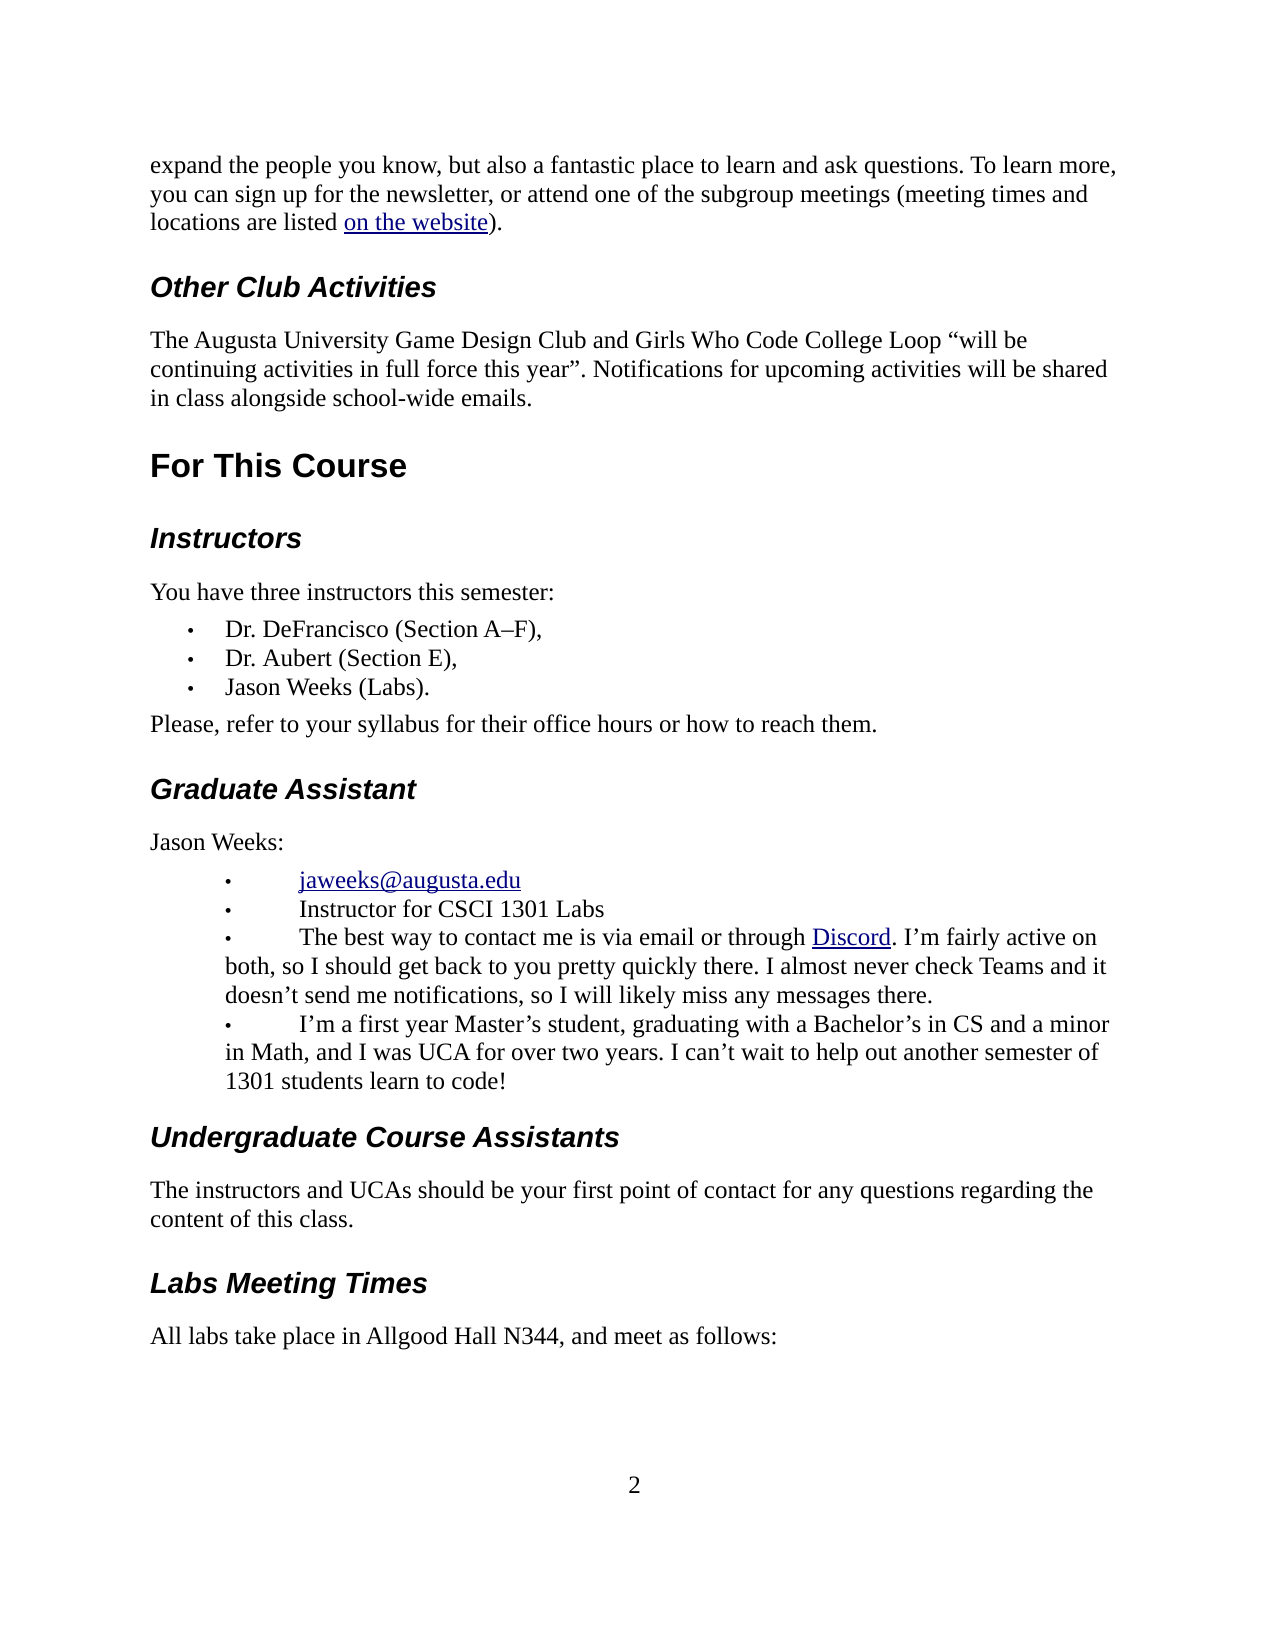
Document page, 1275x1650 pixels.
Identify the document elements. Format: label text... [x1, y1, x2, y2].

list Dr. DeFrancisco (Section A–F), [187, 614, 1125, 643]
list Dr. Aubert (Section E), [187, 643, 1125, 672]
text Jason Weeks: [150, 827, 1125, 856]
text Please, refer to your syllabus for their office hours or how to reach them. [150, 709, 1125, 738]
subtitle Labs Meeting Times [150, 1266, 1125, 1300]
list The best way to contact me is via email or through Discord. I’m fairly active on both, so I should get back to you pretty quickly there. I almost never check Teams and it doesn’t send me notifications, so I will likely miss any messages there. [225, 922, 1125, 1009]
subtitle Undergraduate Course Assistants [150, 1120, 1125, 1153]
subtitle Instructors [150, 522, 1125, 555]
text You have three instructors this semester: [150, 577, 1125, 605]
subtitle Other Club Activities [150, 270, 1125, 304]
list Instructor for CSCI 1301 Labs [225, 894, 1125, 922]
text The Augusta University Game Design Club and Girls Who Code College Loop “will be continuing activities in full force this year”. Notifications for upcoming activities will be shared in class alongside school-wide emails. [150, 325, 1125, 411]
list jaweeks@augusta.edu [225, 865, 1125, 894]
subtitle Graduate Assistant [150, 772, 1125, 806]
text expand the people you know, but also a fantastic place to learn and ask questions. To learn more, you can sign up for the newsletter, or attend one of the subgroup meetings (meeting times and locations are listed on the website). [150, 150, 1125, 236]
list I’m a first year Master’s student, graduating with a Bachelor’s in CS and a minor in Math, and I was UCA for over two years. I can’t wait to help out another semester of 1301 students learn to code! [225, 1009, 1125, 1095]
list Jason Weeks (Labs). [187, 672, 1125, 701]
text All labs take place in Allgood Hall N344, and meet as follows: [150, 1321, 1125, 1350]
text The instructors and UCAs should be your first point of contact for any questions regarding the content of this class. [150, 1175, 1125, 1232]
subtitle For This Course [150, 445, 1125, 484]
